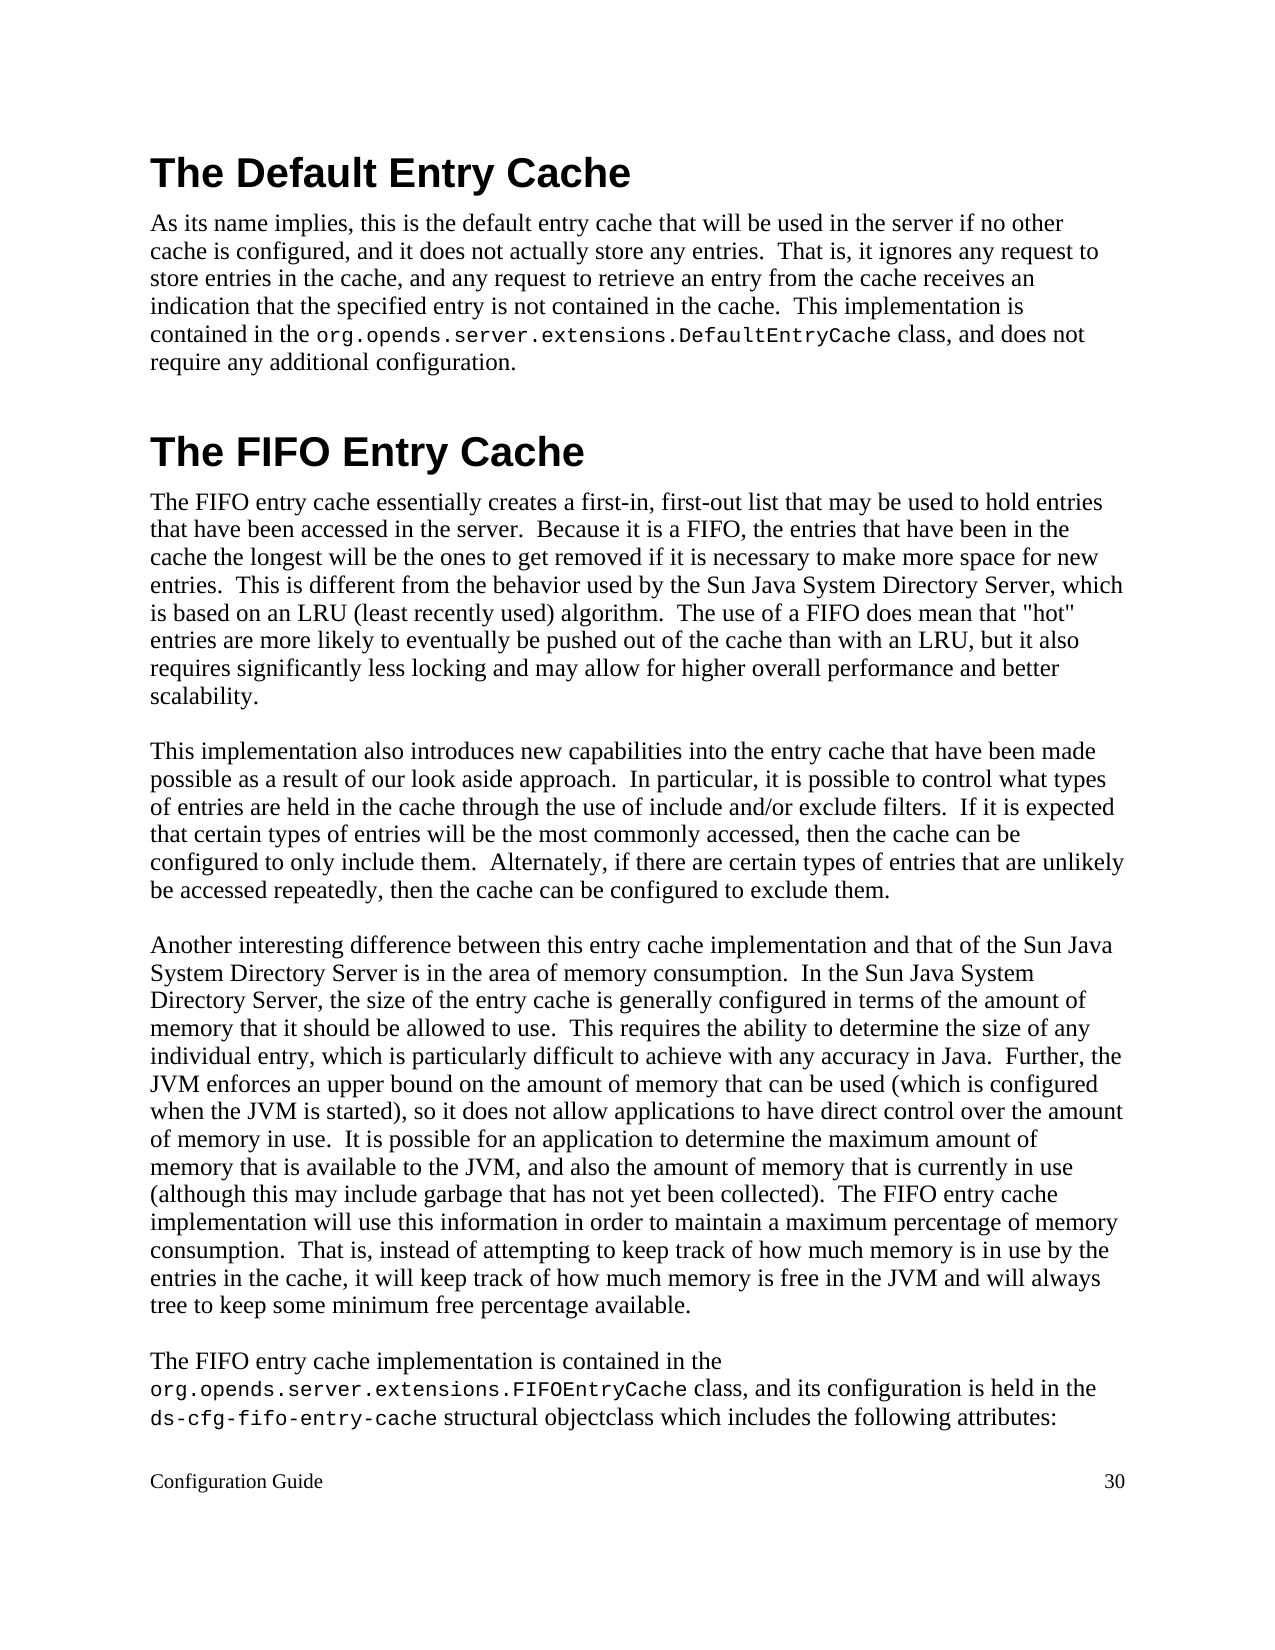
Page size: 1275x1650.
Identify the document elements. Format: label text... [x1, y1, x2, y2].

text As its name implies, this is the default entry cache that will be used in the server if no other cache is configured, and it does not actually store any entries. That is, it ignores any request to store entries in the cache, and any request to retrieve an entry from the cache receives an indication that the specified entry is not contained in the cache. This implementation is contained in the org.opends.server.extensions.DefaultEntryCache class, and does not require any additional configuration. [150, 209, 1125, 376]
text The FIFO entry cache essentially creates a first-in, first-out list that may be used to hold entries that have been accessed in the server. Because it is a FIFO, the entries that have been in the cache the longest will be the ones to get removed if it is necessary to make more space for new entries. This is different from the behavior used by the Sun Java System Directory Server, which is based on an LRU (least recently used) algorithm. The use of a FIFO does mean that "hot" entries are more likely to eventually be pushed out of the cache than with an LRU, but it also requires significantly less locking and may allow for higher overall performance and better scalability. [150, 488, 1125, 709]
subtitle The FIFO Entry Cache [150, 429, 1125, 475]
text The FIFO entry cache implementation is contained in the org.opends.server.extensions.FIFOEntryCache class, and its configuration is held in the ds-cfg-fifo-entry-cache structural objectclass which includes the following attributes: [150, 1347, 1125, 1432]
subtitle The Default Entry Cache [150, 150, 1125, 197]
text Another interesting difference between this entry cache implementation and that of the Sun Java System Directory Server is in the area of memory consumption. In the Sun Java System Directory Server, the size of the entry cache is generally configured in terms of the amount of memory that it should be allowed to use. This requires the ability to determine the size of any individual entry, which is particularly difficult to achieve with any accuracy in Java. Further, the JVM enforces an upper bound on the amount of memory that can be used (which is configured when the JVM is started), so it does not allow applications to have direct control over the amount of memory in use. It is possible for an application to determine the maximum amount of memory that is available to the JVM, and also the amount of memory that is currently in use (although this may include garbage that has not yet been collected). The FIFO entry cache implementation will use this information in order to maintain a maximum percentage of memory consumption. That is, instead of attempting to keep track of how much memory is in use by the entries in the cache, it will keep track of how much memory is free in the JVM and will always tree to keep some minimum free percentage available. [150, 931, 1125, 1319]
text This implementation also introduces new capabilities into the entry cache that have been made possible as a result of our look aside approach. In particular, it is possible to control what types of entries are held in the cache through the use of include and/or exclude filters. If it is expected that certain types of entries will be the most commonly accessed, then the cache can be configured to only include them. Alternately, if there are certain types of entries that are unlikely be accessed repeatedly, then the cache can be configured to exclude them. [150, 737, 1125, 903]
